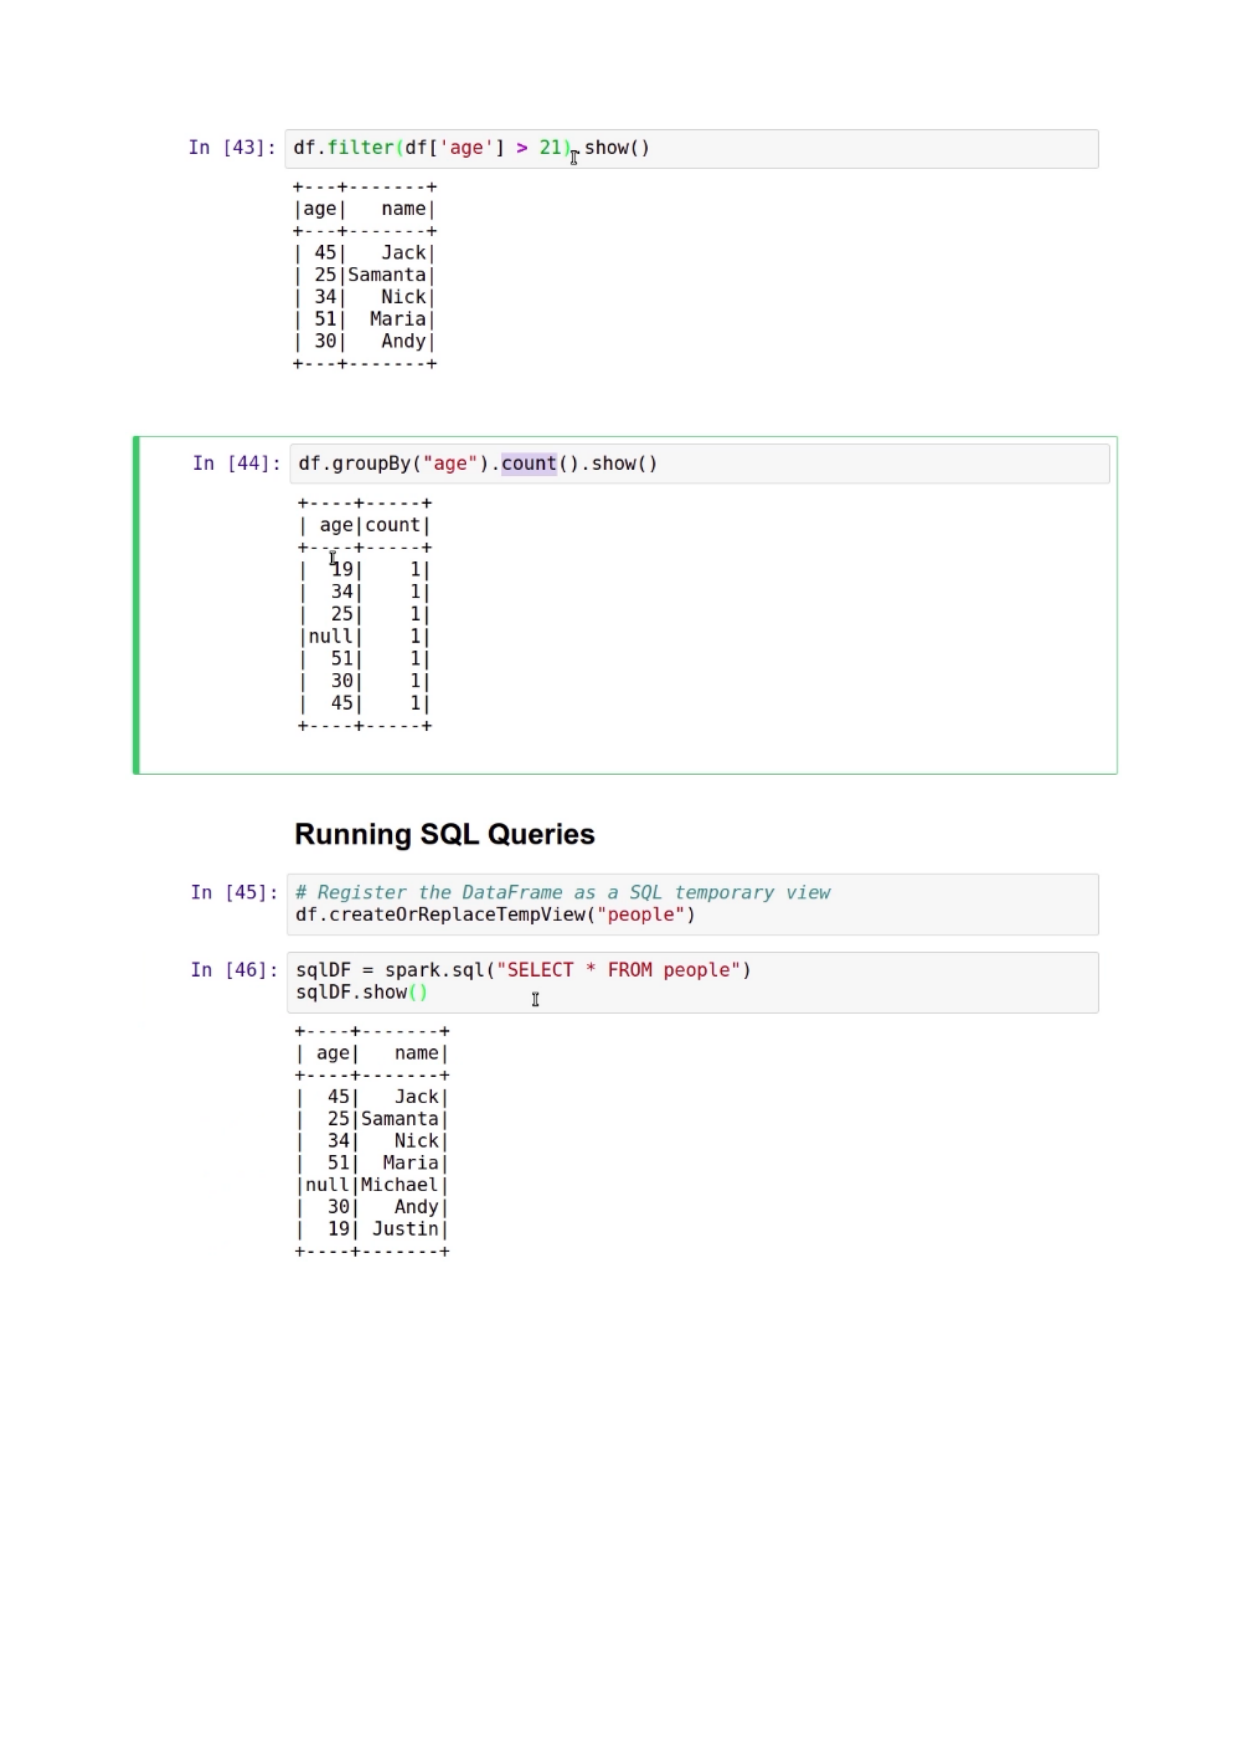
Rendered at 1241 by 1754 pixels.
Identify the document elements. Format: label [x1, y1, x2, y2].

picture [118, 118, 1123, 393]
picture [118, 808, 1123, 1263]
picture [118, 421, 1123, 780]
